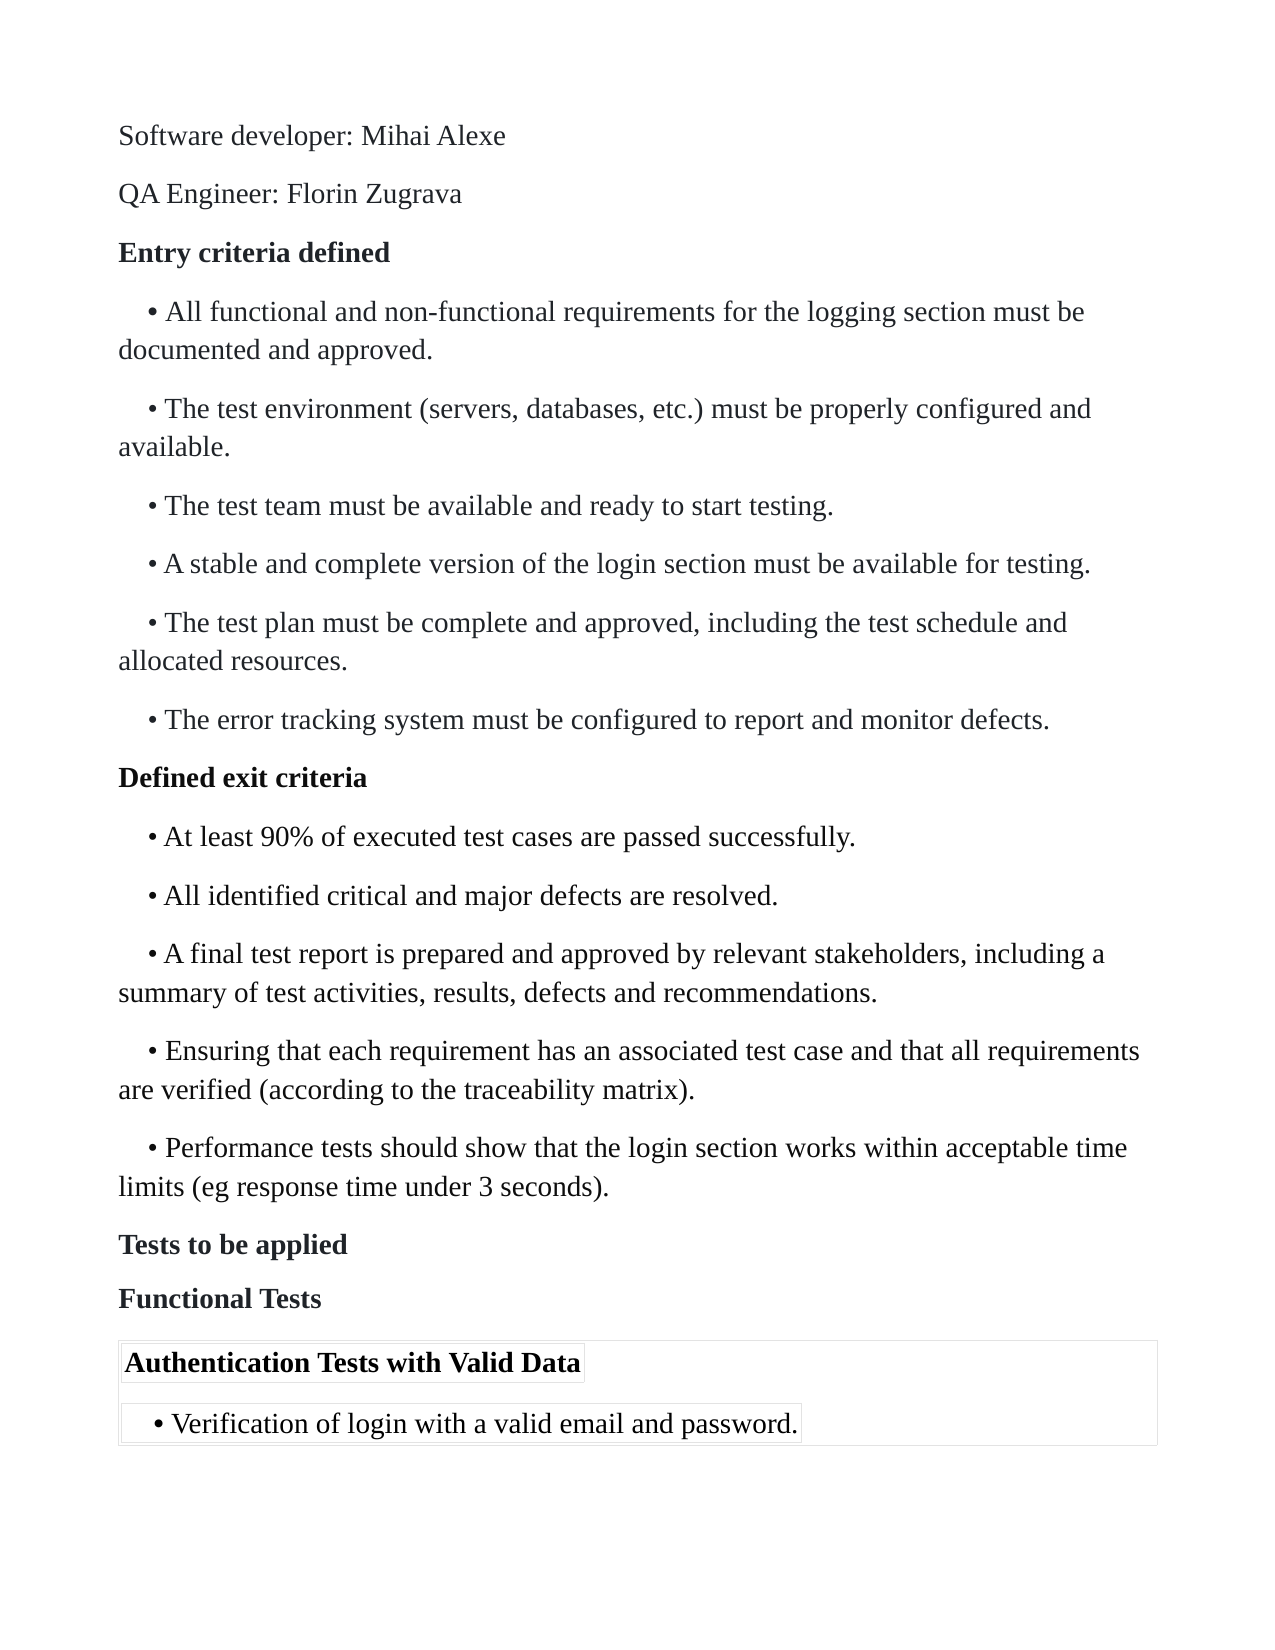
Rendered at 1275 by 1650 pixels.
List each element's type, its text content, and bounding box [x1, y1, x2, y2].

text • The test environment (servers, databases, etc.) must be properly configured and available. [118, 391, 1157, 463]
text • Ensuring that each requirement has an associated test case and that all requirements are verified (according to the traceability matrix). [118, 1033, 1157, 1105]
text Functional Tests [118, 1281, 1157, 1314]
text • The test team must be available and ready to start testing. [118, 488, 1157, 521]
text Entry criteria defined [118, 235, 1157, 269]
text Defined exit criteria [118, 761, 1157, 794]
text • A final test report is prepared and approved by relevant stakeholders, including a summary of test activities, results, defects and recommendations. [118, 936, 1157, 1008]
text • The test plan must be complete and approved, including the test schedule and allocated resources. [118, 605, 1157, 677]
text • A stable and complete version of the login section must be available for testing. [118, 546, 1157, 580]
text • At least 90% of executed test cases are passed successfully. [118, 819, 1157, 853]
text QA Engineer: Florin Zugrava [118, 177, 1157, 210]
text • Verification of login with a valid email and password. [119, 1400, 1157, 1445]
text • The error tracking system must be configured to report and monitor defects. [118, 702, 1157, 736]
subtitle Tests to be applied [118, 1227, 1157, 1261]
text • All identified critical and major defects are resolved. [118, 878, 1157, 911]
text Software developer: Mihai Alexe [118, 118, 1157, 152]
text Authentication Tests with Valid Data [119, 1341, 1157, 1382]
text • Performance tests should show that the login section works within acceptable time limits (eg response time under 3 seconds). [118, 1130, 1157, 1202]
text • All functional and non-functional requirements for the logging section must be documented and approved. [118, 294, 1157, 366]
